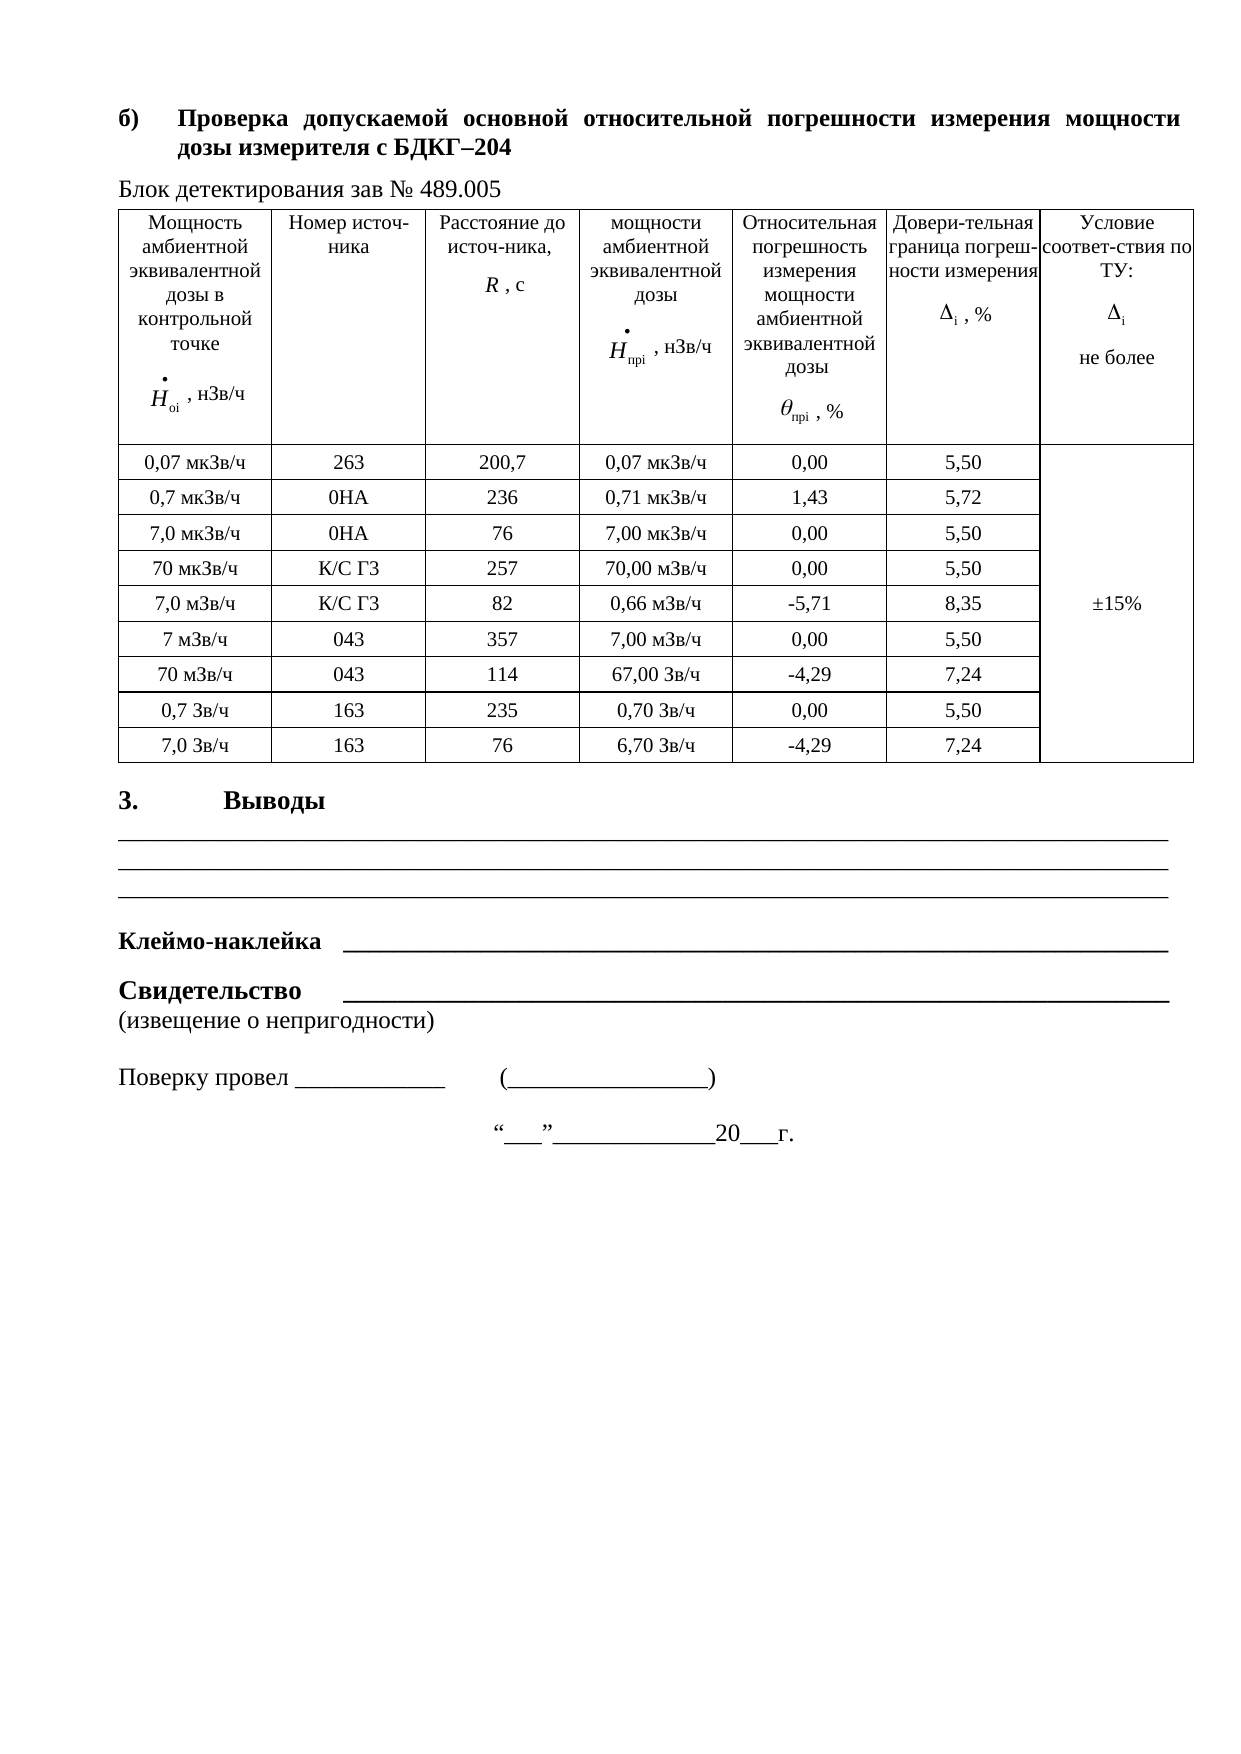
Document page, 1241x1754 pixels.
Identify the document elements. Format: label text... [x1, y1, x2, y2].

table_cell 5,50 [887, 445, 1039, 479]
table_cell 82 [426, 586, 579, 621]
table_cell 0,70 Зв/ч [580, 693, 732, 727]
table_header Довери-тельная граница погреш-ности измерения , % [887, 210, 1039, 443]
table_cell 0,00 [733, 622, 886, 656]
table_cell 70,00 мЗв/ч [580, 551, 732, 585]
table_header мощности амбиентной эквивалентной дозы , нЗв/ч [580, 210, 732, 443]
table_cell -4,29 [733, 728, 886, 762]
table_cell 7,00 мкЗв/ч [580, 515, 732, 550]
table_header Относительная погрешность измерения мощности амбиентной эквивалентной дозы , % [733, 210, 886, 443]
table_cell 8,35 [887, 586, 1039, 621]
table_cell 0,00 [733, 515, 886, 550]
table_cell 0НА [272, 480, 425, 514]
table_cell 235 [426, 693, 579, 727]
table_cell 5,50 [887, 693, 1039, 727]
text (извещение о непригодности) [118, 1005, 1194, 1034]
text ____________________________________________________________________________________ [118, 815, 1194, 844]
table_cell 0,00 [733, 693, 886, 727]
table_cell 163 [272, 728, 425, 762]
table_cell 7,0 мкЗв/ч [119, 515, 271, 550]
table_cell 5,50 [887, 622, 1039, 656]
table_cell 0,07 мкЗв/ч [119, 445, 271, 479]
table_cell 0,07 мкЗв/ч [580, 445, 732, 479]
table_cell 5,50 [887, 551, 1039, 585]
subtitle 3. Выводы [118, 784, 1194, 815]
table_cell 0НА [272, 515, 425, 550]
table_cell 236 [426, 480, 579, 514]
table_cell К/С Г3 [272, 551, 425, 585]
table_cell -5,71 [733, 586, 886, 621]
table_cell 357 [426, 622, 579, 656]
table_header Условие соответ-ствия по ТУ: не более [1041, 210, 1193, 443]
table_cell 5,72 [887, 480, 1039, 514]
text Поверку провел ____________ (________________) [118, 1062, 1194, 1091]
table_cell 7,24 [887, 657, 1039, 691]
table_cell 7 мЗв/ч [119, 622, 271, 656]
table_header Мощность амбиентной эквивалентной дозы в контрольной точке , нЗв/ч [119, 210, 271, 443]
table_cell 7,24 [887, 728, 1039, 762]
table_cell 0,7 Зв/ч [119, 693, 271, 727]
table_cell 0,00 [733, 551, 886, 585]
table_cell 043 [272, 622, 425, 656]
table_cell 0,00 [733, 445, 886, 479]
table_cell 114 [426, 657, 579, 691]
table_cell 043 [272, 657, 425, 691]
text ____________________________________________________________________________________ [118, 872, 1194, 901]
table_cell К/С Г3 [272, 586, 425, 621]
table_cell 7,00 мЗв/ч [580, 622, 732, 656]
table_cell 70 мкЗв/ч [119, 551, 271, 585]
table_cell -4,29 [733, 657, 886, 691]
table_header Номер источ-ника [272, 210, 425, 443]
text “___”_____________20___г. [118, 1118, 1194, 1147]
table_cell 7,0 мЗв/ч [119, 586, 271, 621]
table_cell 76 [426, 515, 579, 550]
table_header Расстояние до источ-ника, , с [426, 210, 579, 443]
table_cell ±15% [1041, 445, 1193, 762]
table_cell 7,0 Зв/ч [119, 728, 271, 762]
table_cell 67,00 Зв/ч [580, 657, 732, 691]
table_cell 0,66 мЗв/ч [580, 586, 732, 621]
table_cell 263 [272, 445, 425, 479]
subtitle Свидетельство _____________________________________________________________ [118, 974, 1194, 1005]
table_cell 6,70 Зв/ч [580, 728, 732, 762]
text б) Проверка допускаемой основной относительной погрешности измерения мощности дозы измерителя с БДКГ–204 [118, 103, 1181, 161]
table_cell 5,50 [887, 515, 1039, 550]
text Блок детектирования зав № 489.005 [118, 174, 1194, 203]
table_cell 0,7 мкЗв/ч [119, 480, 271, 514]
table_cell 70 мЗв/ч [119, 657, 271, 691]
text ____________________________________________________________________________________ [118, 844, 1194, 872]
table_cell 257 [426, 551, 579, 585]
table_cell 200,7 [426, 445, 579, 479]
table_cell 76 [426, 728, 579, 762]
table_cell 1,43 [733, 480, 886, 514]
table_cell 0,71 мкЗв/ч [580, 480, 732, 514]
table_cell 163 [272, 693, 425, 727]
subtitle Клеймо-наклейка __________________________________________________________________ [118, 926, 1194, 955]
